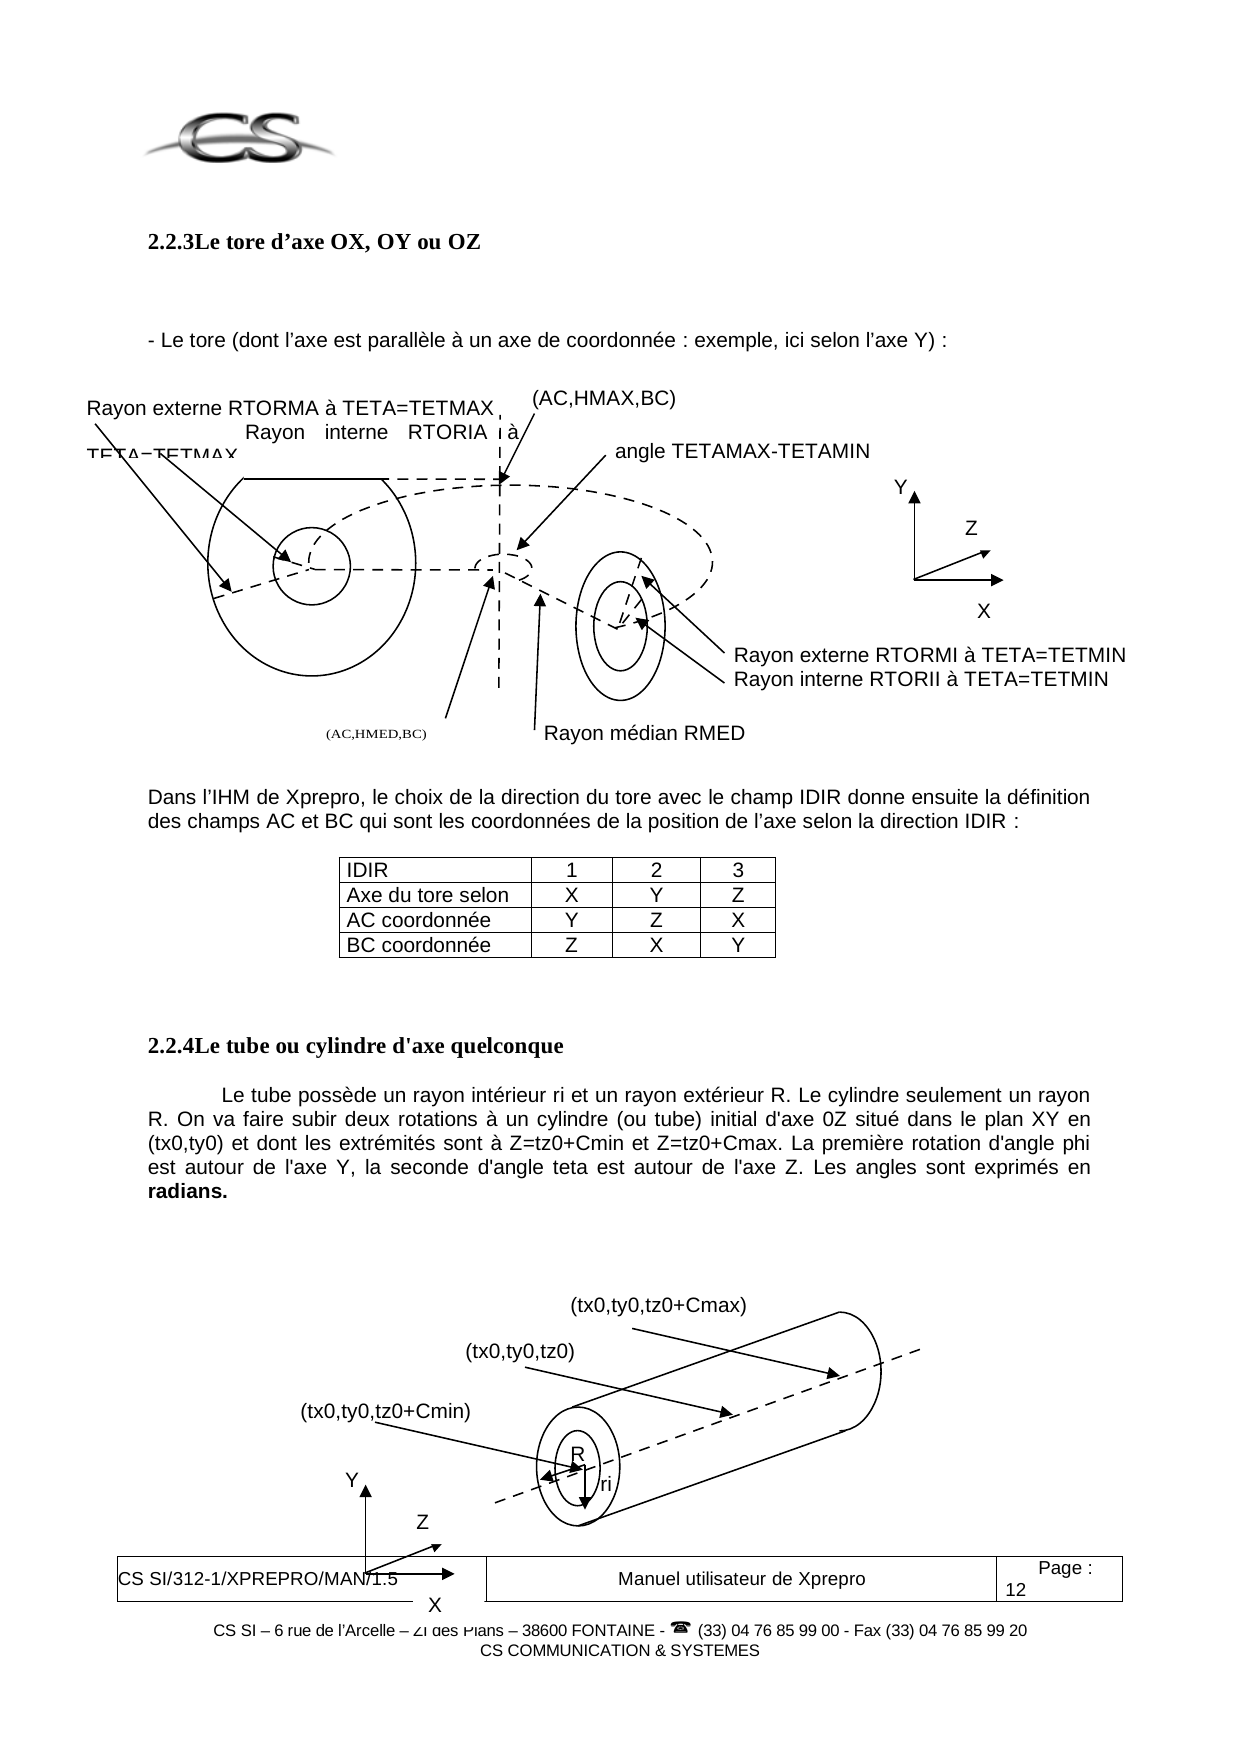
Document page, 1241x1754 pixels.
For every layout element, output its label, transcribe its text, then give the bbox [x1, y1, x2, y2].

text Rayon interne RTORIA à TETA=TETMAX [86, 419, 519, 457]
table_cell Y [613, 883, 700, 907]
table_cell X [613, 933, 700, 957]
text (tx0,ty0,tz0+Cmax) [570, 1293, 764, 1317]
text Rayon externe RTORMA à TETA=TETMAX [86, 396, 519, 419]
text R [574, 1448, 582, 1454]
table_cell BC coordonnée [340, 933, 531, 957]
text angle TETAMAX-TETAMIN [615, 439, 881, 463]
text (tx0,ty0,tz0+Cmin) [300, 1399, 494, 1423]
text R [574, 1455, 584, 1466]
text - Le tore (dont l’axe est parallèle à un axe de coordonnée : exemple, ici selon l’axe Y) : [148, 327, 1092, 352]
table_cell Z [532, 933, 612, 957]
text ri [600, 1472, 614, 1496]
text Le tube possède un rayon intérieur ri et un rayon extérieur R. Le cylindre seulement un rayon R. On va faire subir deux rotations à un cylindre (ou tube) initial d'axe 0Z situé dans le plan XY en (tx0,ty0) et dont les extrémités sont à Z=tz0+Cmin et Z=tz0+Cmax. La première rotation d'angle phi est autour de l'axe Y, la seconde d'angle teta est autour de l'axe Z. Les angles sont exprimés en radians. [148, 1083, 1092, 1203]
text (AC,HMAX,BC) [532, 385, 709, 409]
text R [570, 1442, 584, 1465]
table_cell Axe du tore selon [340, 883, 531, 907]
subtitle Le tore d’axe OX, OY ou OZ [148, 228, 1092, 254]
table_cell AC coordonnée [340, 908, 531, 932]
table_cell Z [613, 908, 700, 932]
table_header 3 [701, 858, 775, 882]
table_cell X [701, 908, 775, 932]
text Rayon interne RTORII à TETA=TETMIN [734, 667, 1166, 691]
table_cell Z [701, 883, 775, 907]
table_header 1 [532, 858, 612, 882]
table_header IDIR [340, 858, 531, 882]
text (tx0,ty0,tz0) [465, 1339, 584, 1363]
table_header 2 [613, 858, 700, 882]
table_cell X [532, 883, 612, 907]
table_cell Y [701, 933, 775, 957]
picture [133, 106, 350, 172]
text Rayon médian RMED [544, 721, 751, 745]
table_cell Y [532, 908, 612, 932]
text Dans l’IHM de Xprepro, le choix de la direction du tore avec le champ IDIR donne ensuite la définition des champs AC et BC qui sont les coordonnées de la position de l’axe selon la direction IDIR : [148, 785, 1092, 833]
subtitle Le tube ou cylindre d'axe quelconque [148, 1031, 1092, 1058]
text Rayon externe RTORMI à TETA=TETMIN [734, 643, 1166, 667]
